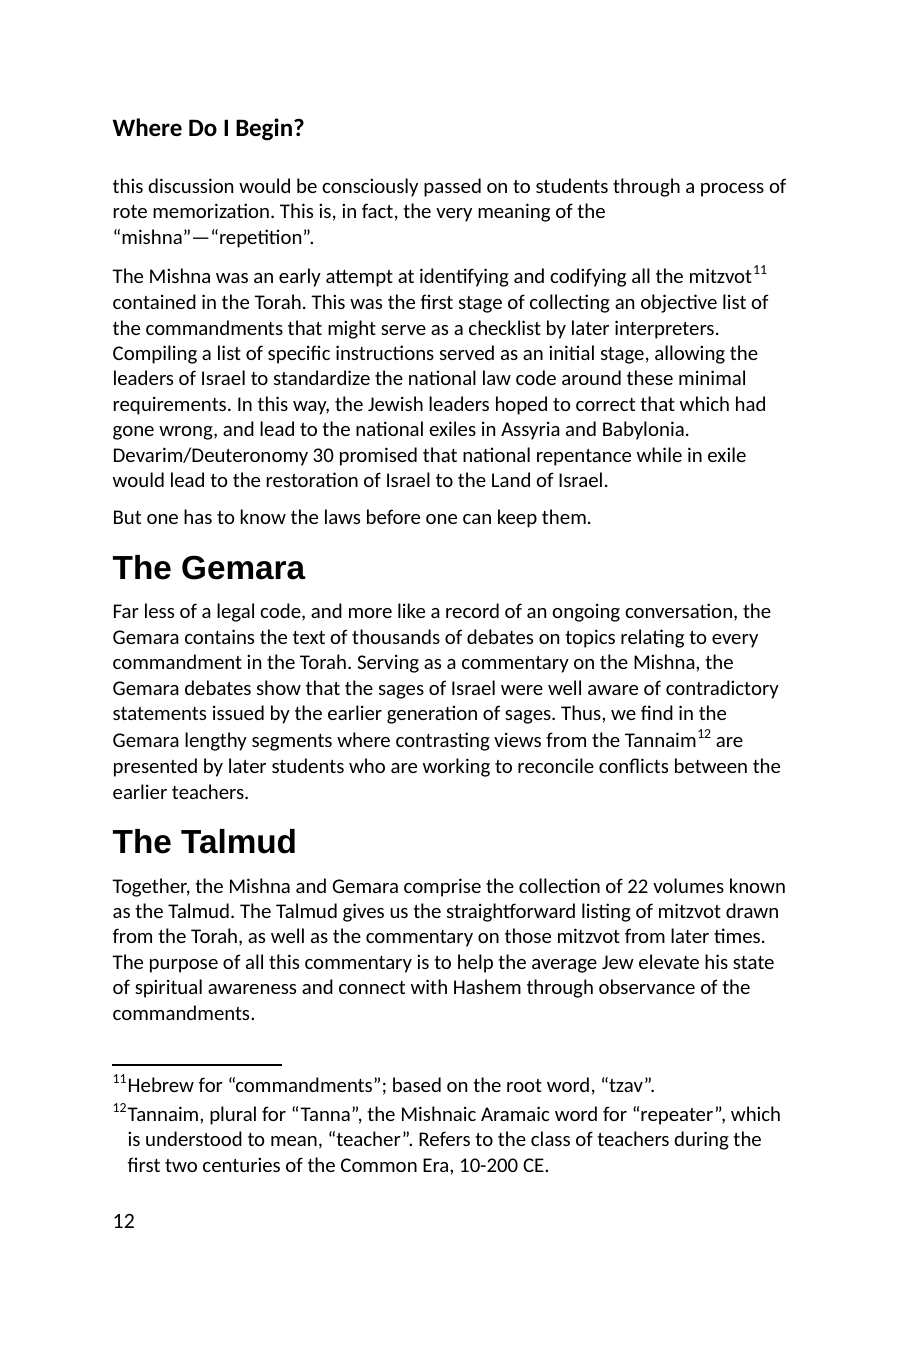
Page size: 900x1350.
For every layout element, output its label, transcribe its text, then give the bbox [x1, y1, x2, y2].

subtitle The Gemara [112, 548, 787, 586]
text this discussion would be consciously passed on to students through a process of rote memorization. This is, in fact, the very meaning of the “mishna”—“repetition”. [112, 173, 787, 249]
text The Mishna was an early attempt at identifying and codifying all the mitzvot contained in the Torah. This was the first stage of collecting an objective list of the commandments that might serve as a checklist by later interpreters. Compiling a list of specific instructions served as an initial stage, allowing the leaders of Israel to standardize the national law code around these minimal requirements. In this way, the Jewish leaders hoped to correct that which had gone wrong, and lead to the national exiles in Assyria and Babylonia. Devarim/Deuteronomy 30 promised that national repentance while in exile would lead to the restoration of Israel to the Land of Israel. [112, 261, 787, 493]
subtitle The Talmud [112, 822, 787, 861]
text Together, the Mishna and Gemara comprise the collection of 22 volumes known as the Talmud. The Talmud gives us the straightforward listing of mitzvot drawn from the Torah, as well as the commentary on those mitzvot from later times. The purpose of all this commentary is to help the average Jew elevate his state of spiritual awareness and connect with Hashem through observance of the commandments. [112, 873, 787, 1025]
text Tannaim, plural for “Tanna”, the Mishnaic Aramaic word for “repeater”, which is understood to mean, “teacher”. Refers to the class of teachers during the first two centuries of the Common Era, 10-200 CE. [112, 1099, 787, 1177]
text But one has to know the laws before one can keep them. [112, 504, 787, 530]
text Hebrew for “commandments”; based on the root word, “tzav”. [112, 1071, 787, 1099]
text Far less of a legal code, and more like a record of an ongoing conversation, the Gemara contains the text of thousands of debates on topics relating to every commandment in the Torah. Serving as a commentary on the Mishna, the Gemara debates show that the sages of Israel were well aware of contradictory statements issued by the earlier generation of sages. Thus, we find in the Gemara lengthy segments where contrasting views from the Tannaim are presented by later students who are working to reconcile conflicts between the earlier teachers. [112, 598, 787, 804]
